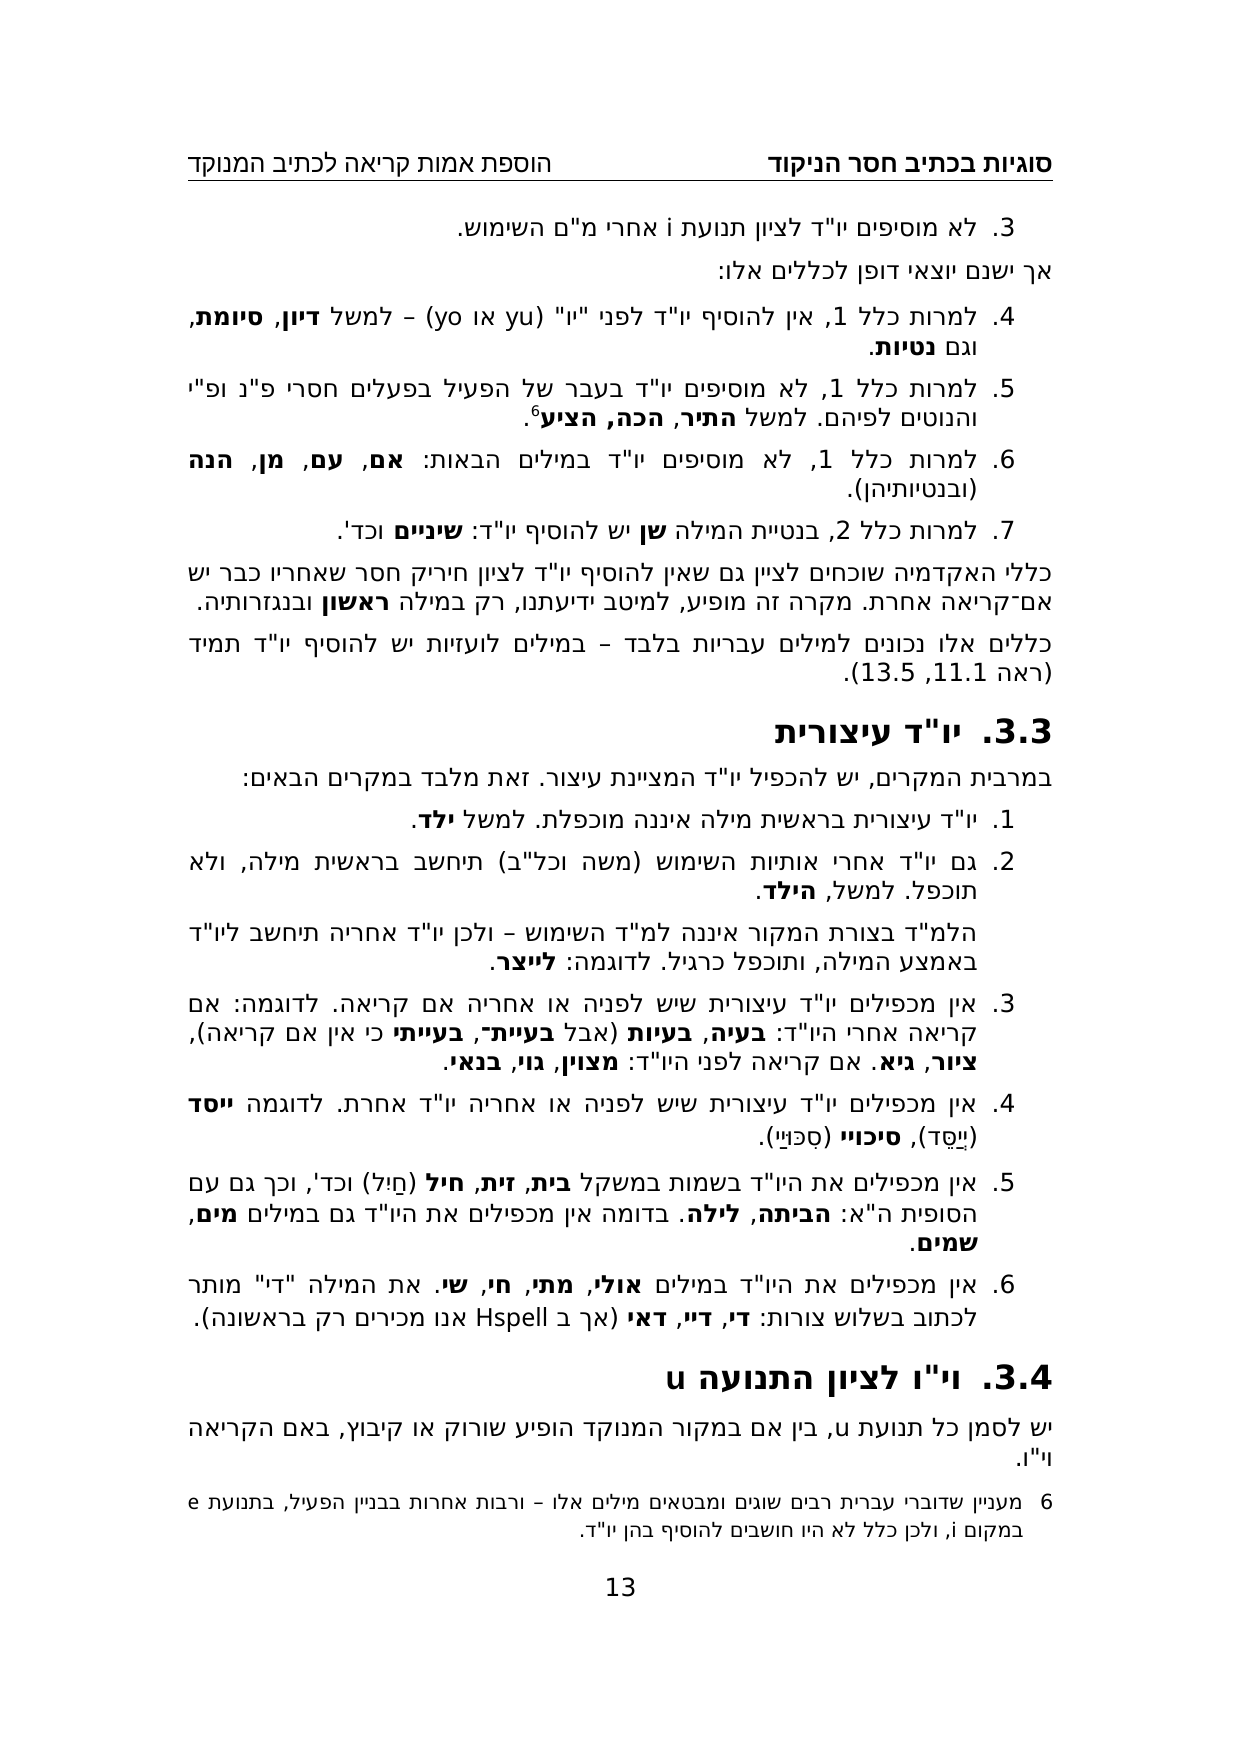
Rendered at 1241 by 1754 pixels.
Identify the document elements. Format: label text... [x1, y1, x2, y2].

list למרות כלל 2, בנטיית המילה שן יש להוסיף יו"ד: שיניים וכד'. [187, 516, 1016, 545]
list אין מכפילים את היו"ד במילים אולי, מתי, חי, שי. את המילה "די" מותר לכתוב בשלוש צורות: די, דיי, דאי (אך ב Hspell אנו מכירים רק בראשונה). [187, 1270, 1016, 1333]
list הלמ"ד בצורת המקור איננה למ"ד השימוש – ולכן יו"ד אחריה תיחשב ליו"ד באמצע המילה, ותוכפל כרגיל. לדוגמה: לייצר. [187, 918, 1016, 977]
list למרות כלל 1, לא מוסיפים יו"ד בעבר של הפעיל בפעלים חסרי פ"נ ופ"י והנוטים לפיהם. למשל התיר, הכה, הציע. [187, 374, 1016, 432]
list למרות כלל 1, אין להוסיף יו"ד לפני "יו" (yu או yo) – למשל דיון, סיומת, וגם נטיות. [187, 298, 1016, 361]
list למרות כלל 1, לא מוסיפים יו"ד במילים הבאות: אם, עם, מן, הנה (ובנטיותיהן). [187, 445, 1016, 503]
subtitle וי"ו לציון התנועה u [187, 1358, 1053, 1397]
text כללים אלו נכונים למילים עבריות בלבד – במילים לועזיות יש להוסיף יו"ד תמיד (ראה 11.1, 13.5). [187, 629, 1053, 687]
list אין מכפילים יו"ד עיצורית שיש לפניה או אחריה אם קריאה. לדוגמה: אם קריאה אחרי היו"ד: בעיה, בעיות (אבל בעיית־, בעייתי כי אין אם קריאה), ציור, גיא. אם קריאה לפני היו"ד: מצוין, גוי, בנאי. [187, 989, 1016, 1077]
list אין מכפילים יו"ד עיצורית שיש לפניה או אחריה יו"ד אחרת. לדוגמה ייסד (יְיַסֵּד), סיכויי (סִכּוּיַי). [187, 1089, 1016, 1153]
text במרבית המקרים, יש להכפיל יו"ד המציינת עיצור. זאת מלבד במקרים הבאים: [187, 763, 1053, 793]
list גם יו"ד אחרי אותיות השימוש (משה וכל"ב) תיחשב בראשית מילה, ולא תוכפל. למשל, הילד. [187, 847, 1016, 906]
list אין מכפילים את היו"ד בשמות במשקל בית, זית, חיל (חַיִל) וכד', וכך גם עם הסופית ה"א: הביתה, לילה. בדומה אין מכפילים את היו"ד גם במילים מים, שמים. [187, 1165, 1016, 1258]
list יו"ד עיצורית בראשית מילה איננה מוכפלת. למשל ילד. [187, 805, 1016, 834]
text יש לסמן כל תנועת u, בין אם במקור המנוקד הופיע שורוק או קיבוץ, באם הקריאה וי"ו. [187, 1409, 1053, 1473]
text כללי האקדמיה שוכחים לציין גם שאין להוסיף יו"ד לציון חיריק חסר שאחריו כבר יש אם־קריאה אחרת. מקרה זה מופיע, למיטב ידיעתנו, רק במילה ראשון ובנגזרותיה. [187, 558, 1053, 616]
list לא מוסיפים יו"ד לציון תנועת i אחרי מ"ם השימוש. [187, 210, 1016, 244]
subtitle יו"ד עיצורית [187, 712, 1053, 751]
list מעניין שדוברי עברית רבים שוגים ומבטאים מילים אלו – ורבות אחרות בבניין הפעיל, בתנועת e במקום i, ולכן כלל לא היו חושבים להוסיף בהן יו"ד. [187, 1487, 1053, 1543]
text אך ישנם יוצאי דופן לכללים אלו: [187, 256, 1053, 286]
